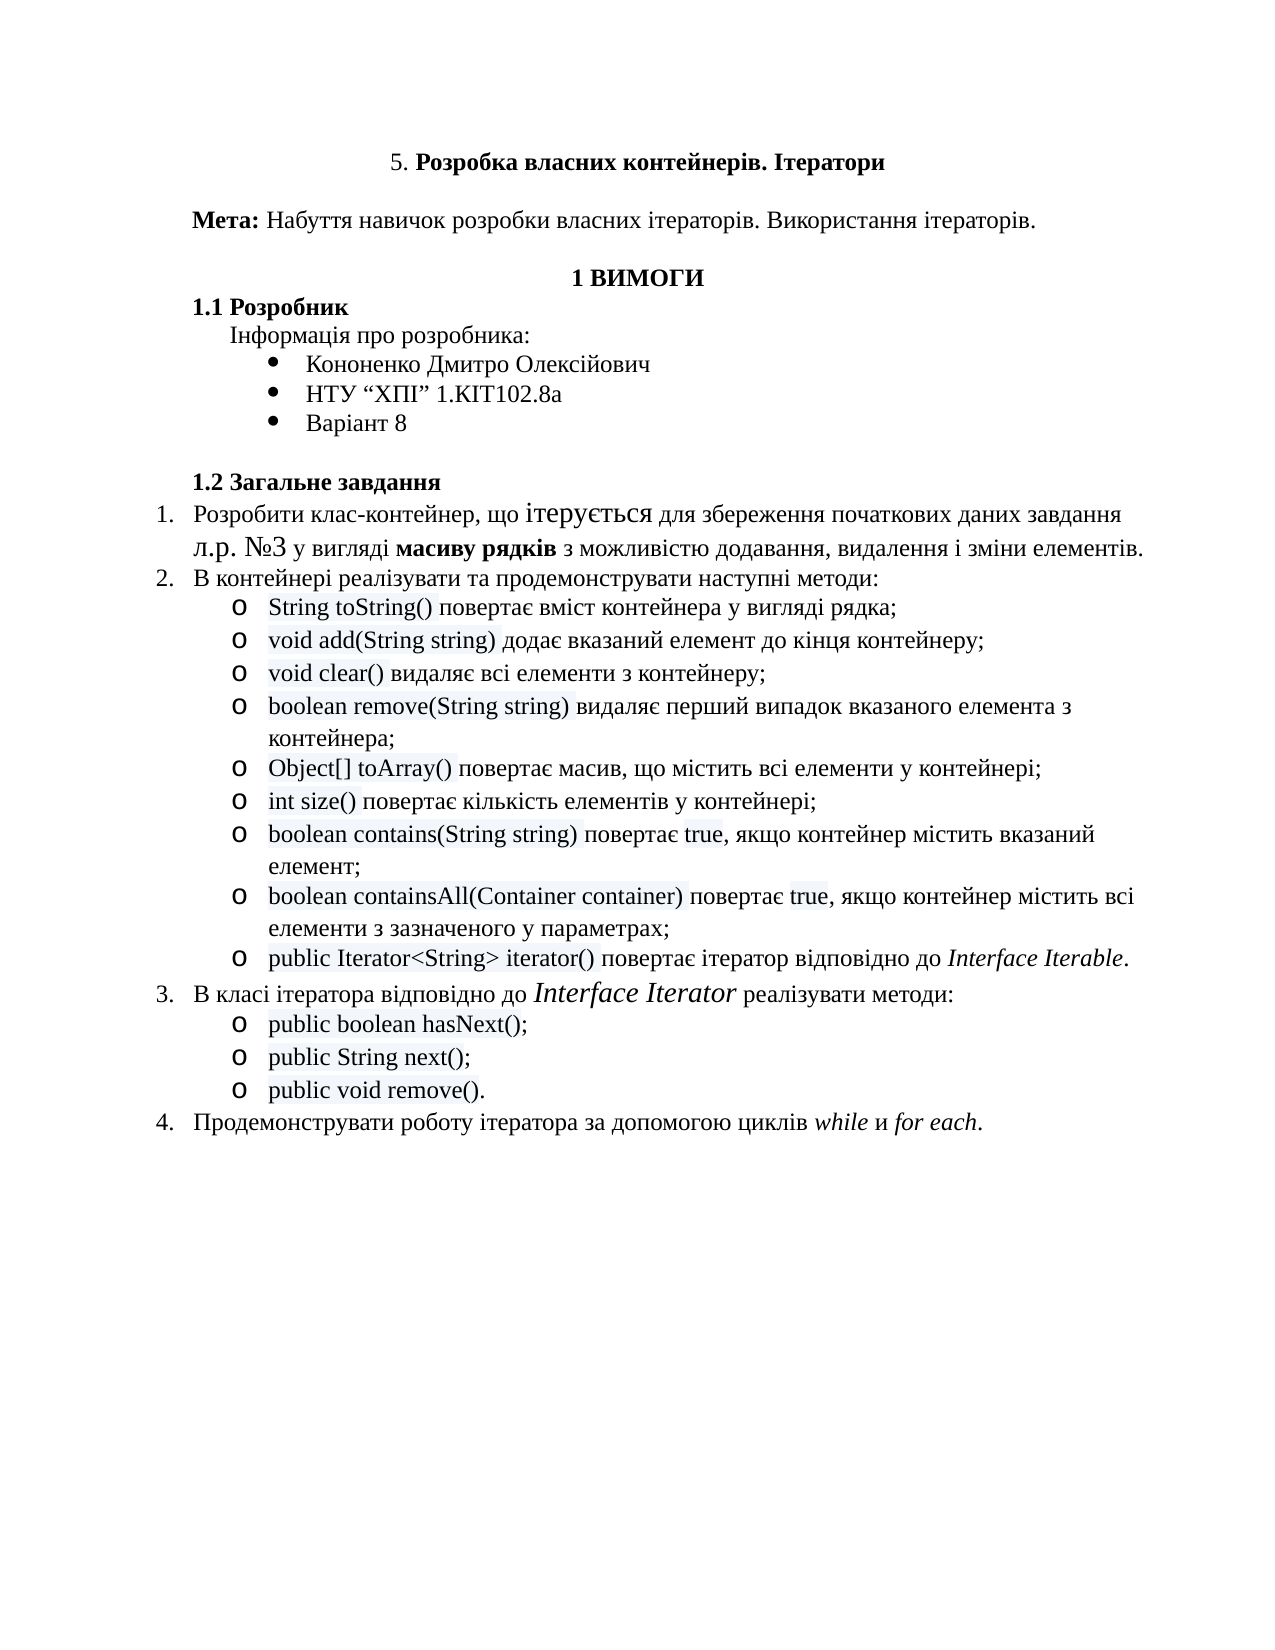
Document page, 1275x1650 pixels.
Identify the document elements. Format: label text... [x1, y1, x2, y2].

list public String next(); [231, 1041, 1157, 1074]
text Мета: Набуття навичок розробки власних ітераторів. Використання ітераторів. [118, 205, 1157, 234]
list В класі ітератора відповідно до Interface Iterator реалізувати методи: [156, 975, 1157, 1008]
list Розробити клас-контейнер, що ітерується для збереження початкових даних завдання л.р. №3 у вигляді масиву рядків з можливістю додавання, видалення і зміни елементів. [156, 496, 1157, 563]
text 1 ВИМОГИ [118, 234, 1157, 292]
list boolean remove(String string) видаляє перший випадок вказаного елемента з контейнера; [231, 691, 1157, 752]
list Object[] toArray() повертає масив, що містить всі елементи у контейнері; [231, 752, 1157, 785]
list boolean containsAll(Container container) повертає true, якщо контейнер містить всі елементи з зазначеного у параметрах; [231, 880, 1157, 942]
list В контейнері реалізувати та продемонструвати наступні методи: [156, 563, 1157, 591]
list void add(String string) додає вказаний елемент до кінця контейнеру; [231, 624, 1157, 657]
text 1.2 Загальне завдання [192, 438, 1157, 496]
list public Iterator<String> iterator() повертає ітератор відповідно до Interface Iterable. [231, 942, 1157, 975]
text Інформація про розробника: [118, 320, 1157, 349]
list public boolean hasNext(); [231, 1008, 1157, 1041]
list String toString() повертає вміст контейнера у вигляді рядка; [231, 591, 1157, 624]
list НТУ “ХПІ” 1.КІТ102.8а [268, 379, 1157, 408]
subtitle 5. Розробка власних контейнерів. Ітератори [118, 147, 1157, 176]
list public void remove(). [231, 1074, 1157, 1107]
list int size() повертає кількість елементів у контейнері; [231, 785, 1157, 818]
list Варіант 8 [268, 408, 1157, 438]
list Кононенко Дмитро Олексійович [268, 349, 1157, 379]
list boolean contains(String string) повертає true, якщо контейнер містить вказаний елемент; [231, 818, 1157, 880]
text 1.1 Розробник [118, 292, 1157, 320]
list void clear() видаляє всі елементи з контейнеру; [231, 657, 1157, 691]
list Продемонструвати роботу ітератора за допомогою циклів while и for each. [156, 1107, 1157, 1136]
